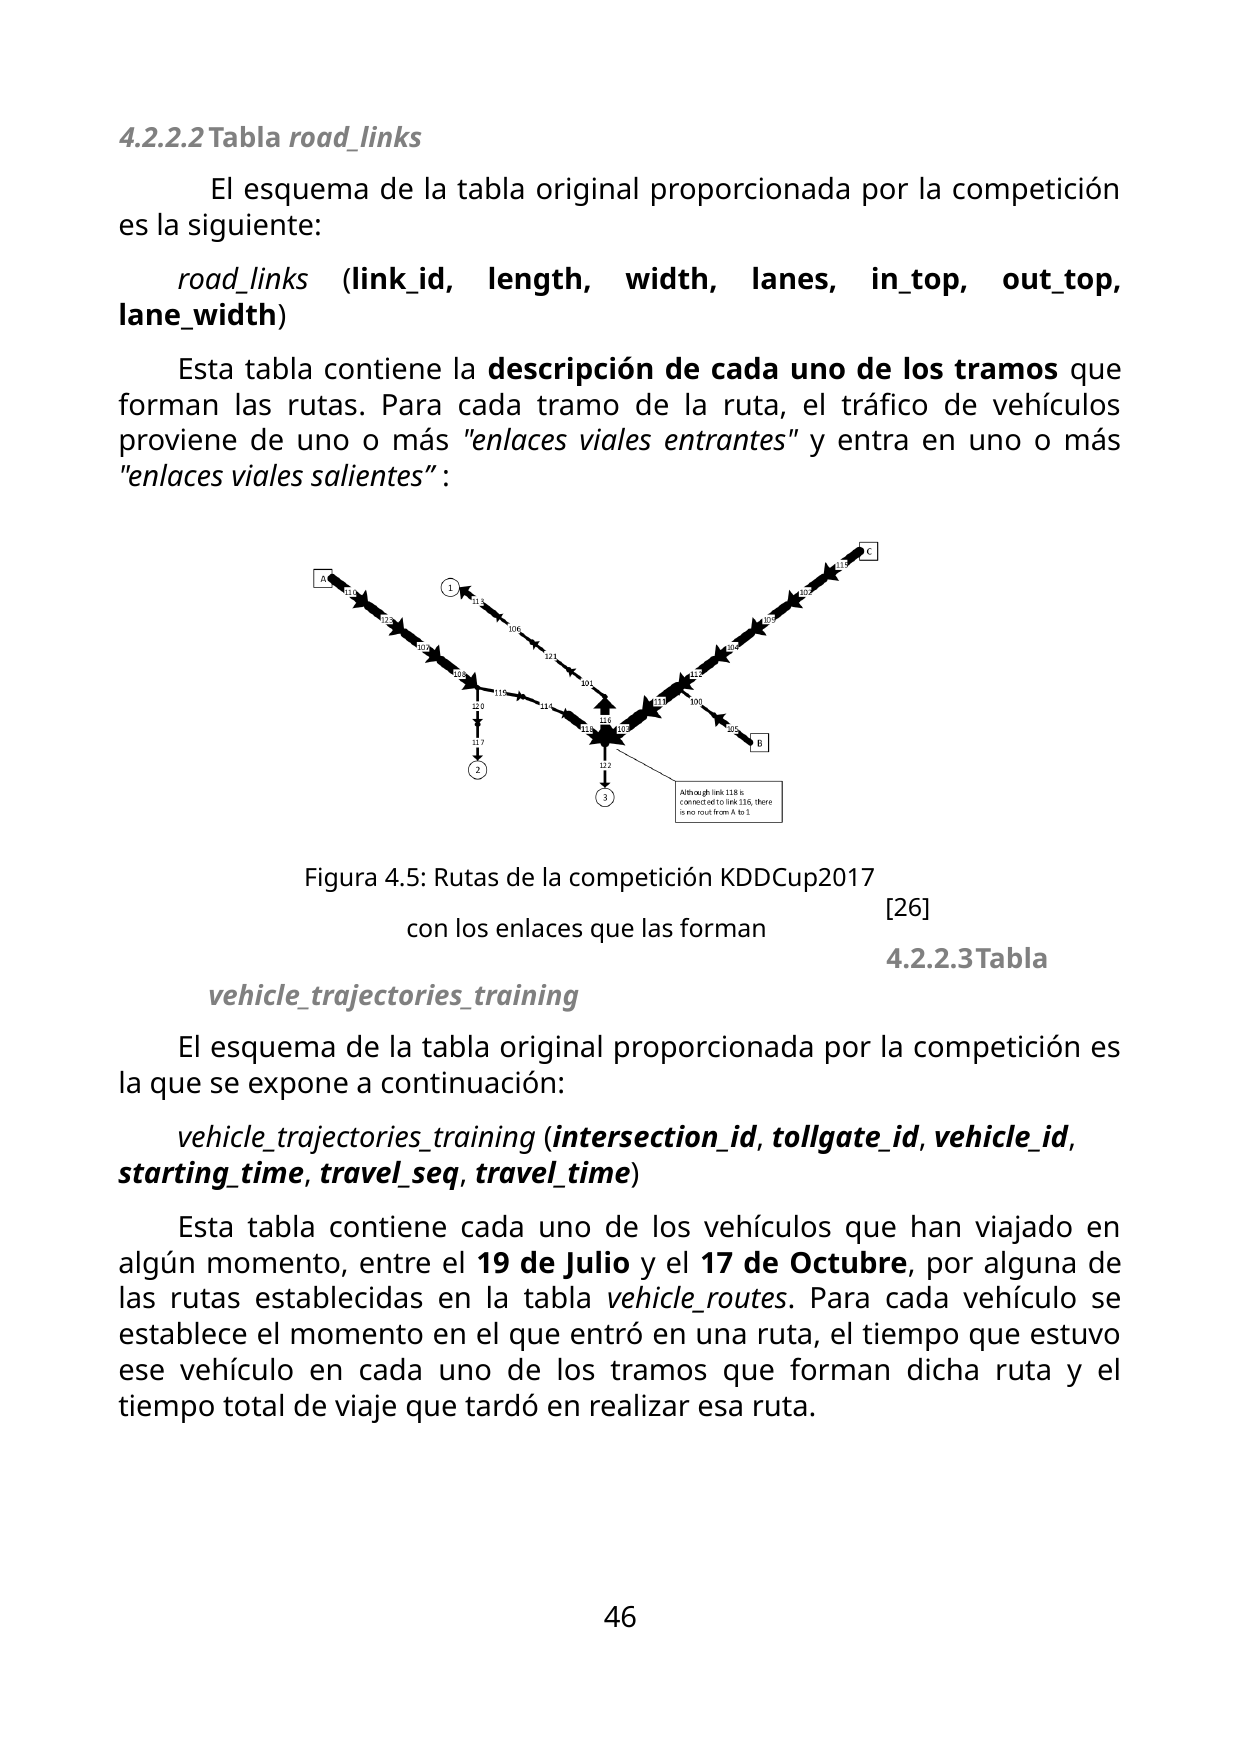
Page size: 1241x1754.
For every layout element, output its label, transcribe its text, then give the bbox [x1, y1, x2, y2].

text [26] [885, 889, 1122, 924]
text [118, 889, 294, 924]
text vehicle_trajectories_training (intersection_id, tollgate_id, vehicle_id, starting_time, travel_seq, travel_time) [118, 1116, 1122, 1192]
text El esquema de la tabla original proporcionada por la competición es la siguiente: [118, 168, 1122, 244]
picture [305, 500, 896, 843]
text El esquema de la tabla original proporcionada por la competición es la que se expone a continuación: [118, 1026, 1122, 1102]
subtitle Tabla vehicle_trajectories_training [119, 938, 1122, 1014]
text Esta tabla contiene la descripción de cada uno de los tramos que forman las rutas. Para cada tramo de la ruta, el tráfico de vehículos proviene de uno o más "enlaces viales entrantes" y entra en uno o más "enlaces viales salientes” : [118, 348, 1122, 495]
text Esta tabla contiene cada uno de los vehículos que han viajado en algún momento, entre el 19 de Julio y el 17 de Octubre, por alguna de las rutas establecidas en la tabla vehicle_routes. Para cada vehículo se establece el momento en el que entró en una ruta, el tiempo que estuvo ese vehículo en cada uno de los tramos que forman dicha ruta y el tiempo total de viaje que tardó en realizar esa ruta. [118, 1206, 1122, 1424]
text Figura 4.5: Rutas de la competición KDDCup2017 con los enlaces que las forman [294, 523, 885, 945]
subtitle Tabla road_links [119, 118, 1122, 156]
text road_links (link_id, length, width, lanes, in_top, out_top, lane_width) [118, 258, 1122, 334]
